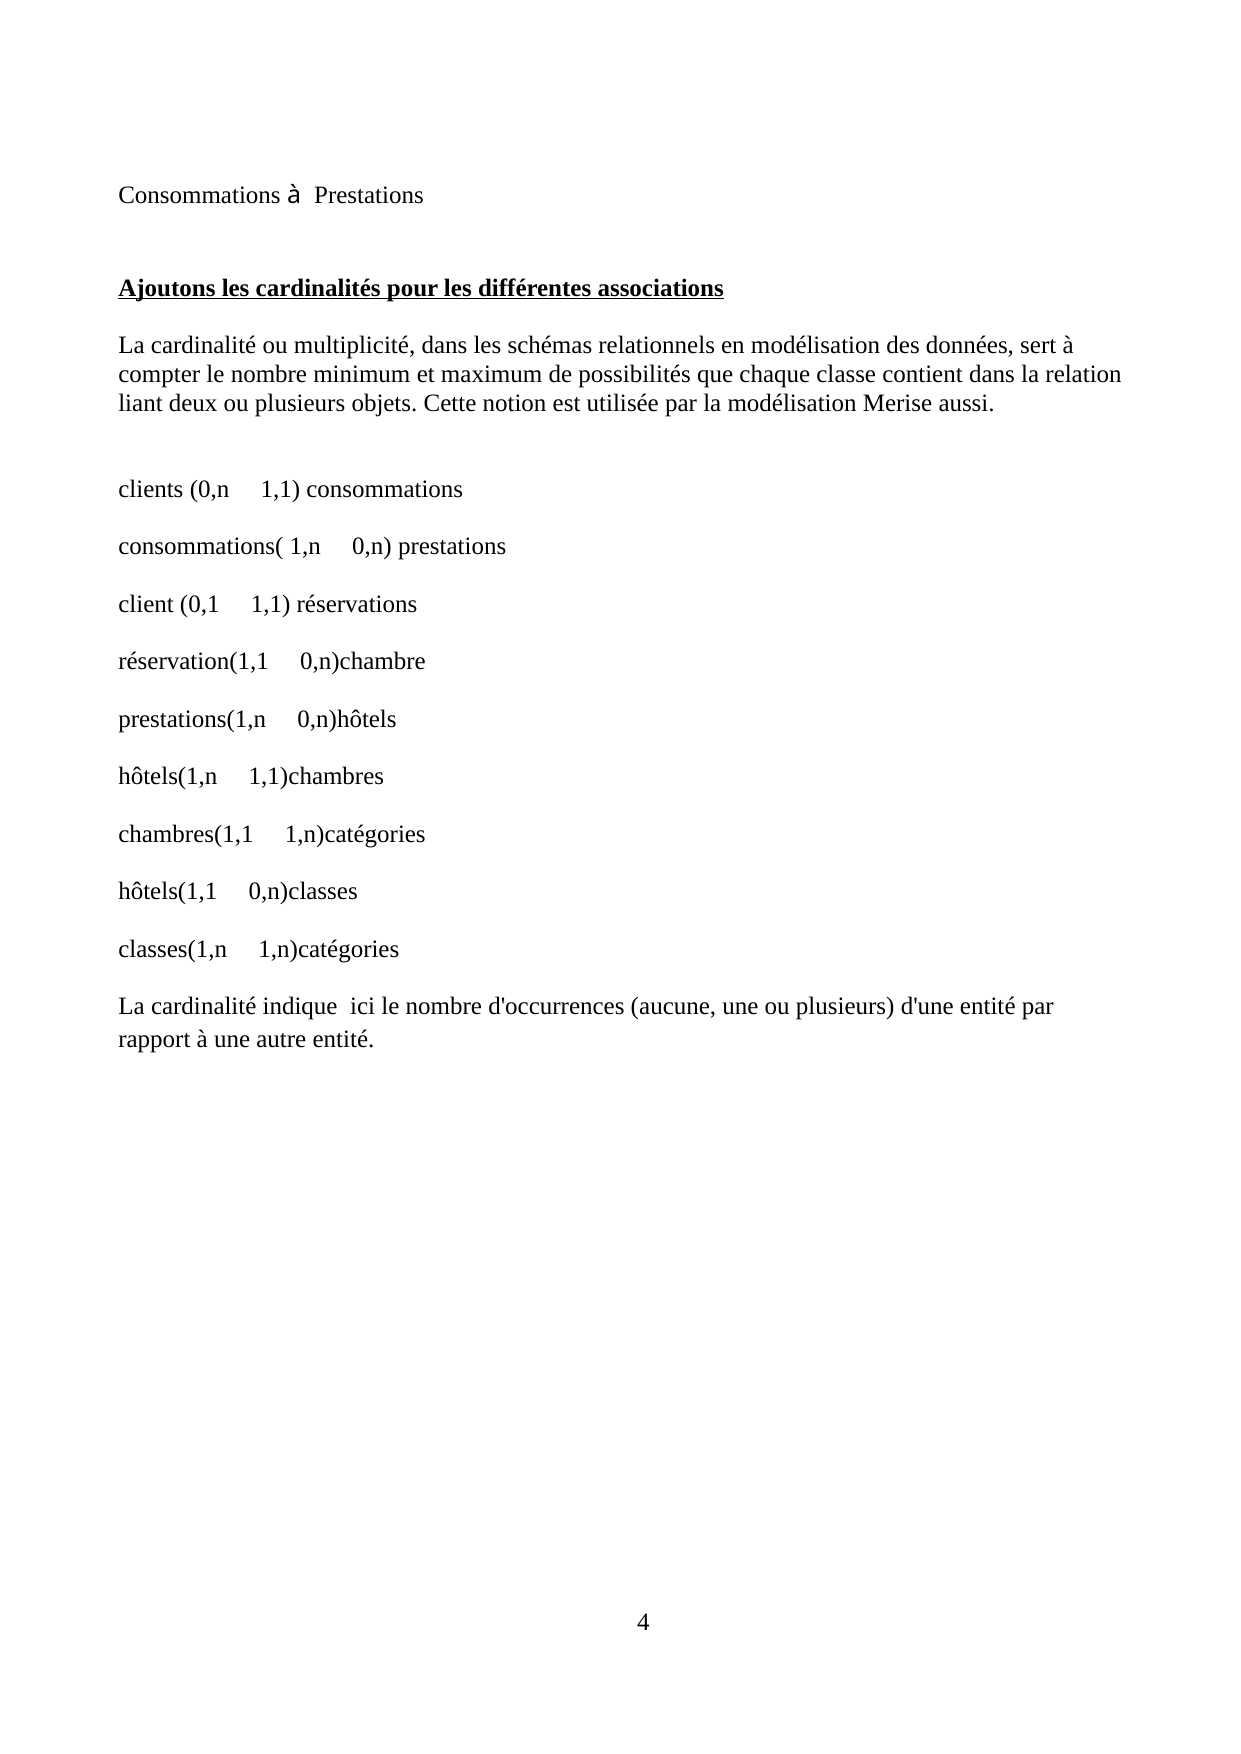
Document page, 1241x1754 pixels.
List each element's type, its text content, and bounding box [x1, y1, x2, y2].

text client (0,1 1,1) réservations [118, 589, 1122, 618]
text classes(1,n 1,n)catégories [118, 934, 1122, 963]
text Consommations à Prestations [118, 176, 1122, 210]
text hôtels(1,1 0,n)classes [118, 876, 1122, 905]
text La cardinalité ou multiplicité, dans les schémas relationnels en modélisation des données, sert à compter le nombre minimum et maximum de possibilités que chaque classe contient dans la relation liant deux ou plusieurs objets. Cette notion est utilisée par la modélisation Merise aussi. [118, 330, 1122, 416]
text La cardinalité indique ici le nombre d'occurrences (aucune, une ou plusieurs) d'une entité par rapport à une autre entité. [118, 991, 1122, 1053]
text clients (0,n 1,1) consommations [118, 474, 1122, 503]
text Ajoutons les cardinalités pour les différentes associations [118, 273, 1122, 301]
text chambres(1,1 1,n)catégories [118, 819, 1122, 848]
text consommations( 1,n 0,n) prestations [118, 531, 1122, 560]
text réservation(1,1 0,n)chambre [118, 646, 1122, 675]
text hôtels(1,n 1,1)chambres [118, 761, 1122, 790]
text prestations(1,n 0,n)hôtels [118, 704, 1122, 733]
